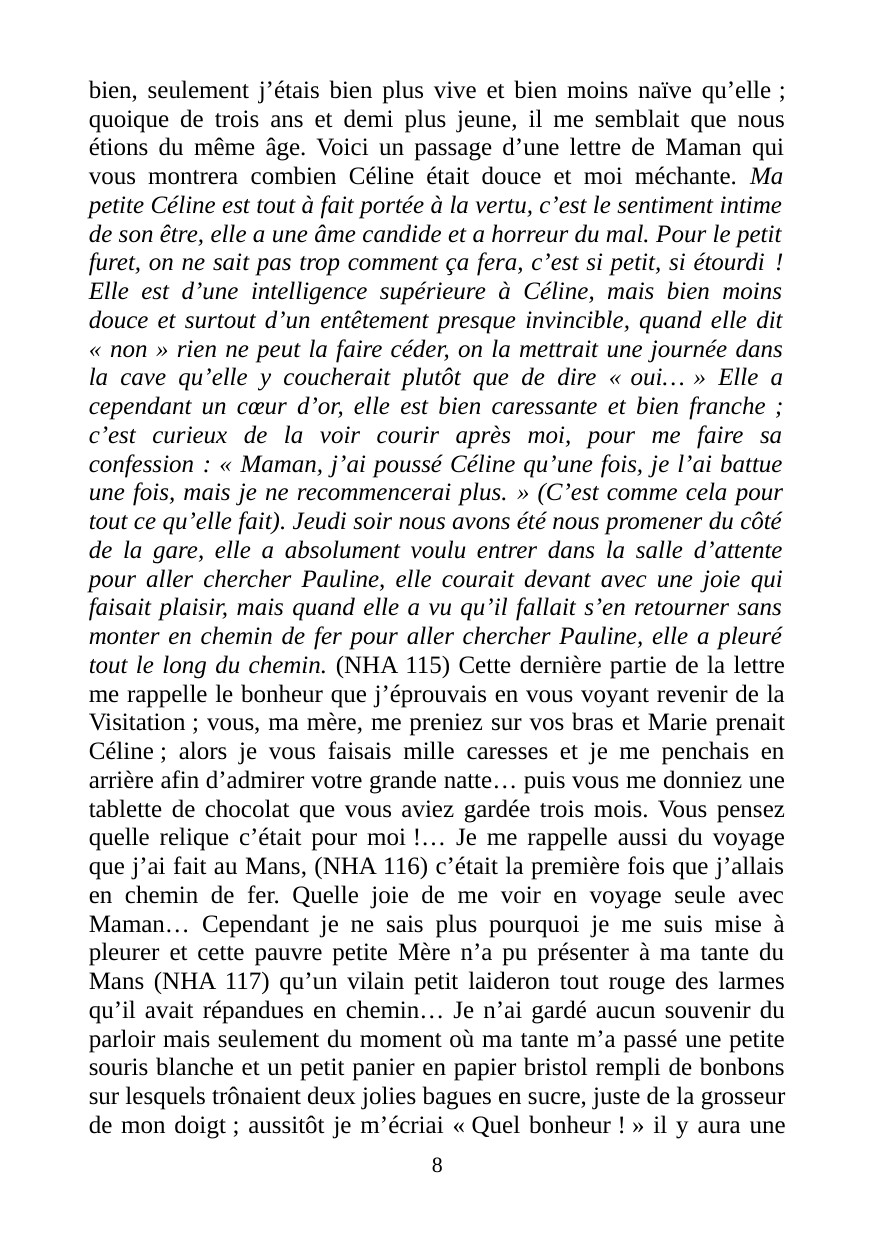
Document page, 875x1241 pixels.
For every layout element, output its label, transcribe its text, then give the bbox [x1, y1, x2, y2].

text bien, seulement j’étais bien plus vive et bien moins naïve qu’elle ; quoique de trois ans et demi plus jeune, il me semblait que nous étions du même âge. Voici un passage d’une lettre de Maman qui vous montrera combien Céline était douce et moi méchante. Ma petite Céline est tout à fait portée à la vertu, c’est le sentiment intime de son être, elle a une âme candide et a horreur du mal. Pour le petit furet, on ne sait pas trop comment ça fera, c’est si petit, si étourdi ! Elle est d’une intelligence supérieure à Céline, mais bien moins douce et surtout d’un entêtement presque invincible, quand elle dit « non » rien ne peut la faire céder, on la mettrait une journée dans la cave qu’elle y coucherait plutôt que de dire « oui… » Elle a cependant un cœur d’or, elle est bien caressante et bien franche ; c’est curieux de la voir courir après moi, pour me faire sa confession : « Maman, j’ai poussé Céline qu’une fois, je l’ai battue une fois, mais je ne recommencerai plus. » (C’est comme cela pour tout ce qu’elle fait). Jeudi soir nous avons été nous promener du côté de la gare, elle a absolument voulu entrer dans la salle d’attente pour aller chercher Pauline, elle courait devant avec une joie qui faisait plaisir, mais quand elle a vu qu’il fallait s’en retourner sans monter en chemin de fer pour aller chercher Pauline, elle a pleuré tout le long du chemin. (NHA 115) Cette dernière partie de la lettre me rappelle le bonheur que j’éprouvais en vous voyant revenir de la Visitation ; vous, ma mère, me preniez sur vos bras et Marie prenait Céline ; alors je vous faisais mille caresses et je me penchais en arrière afin d’admirer votre grande natte… puis vous me donniez une tablette de chocolat que vous aviez gardée trois mois. Vous pensez quelle relique c’était pour moi !… Je me rappelle aussi du voyage que j’ai fait au Mans, (NHA 116) c’était la première fois que j’allais en chemin de fer. Quelle joie de me voir en voyage seule avec Maman… Cependant je ne sais plus pourquoi je me suis mise à pleurer et cette pauvre petite Mère n’a pu présenter à ma tante du Mans (NHA 117) qu’un vilain petit laideron tout rouge des larmes qu’il avait répandues en chemin… Je n’ai gardé aucun souvenir du parloir mais seulement du moment où ma tante m’a passé une petite souris blanche et un petit panier en papier bristol rempli de bonbons sur lesquels trônaient deux jolies bagues en sucre, juste de la grosseur de mon doigt ; aussitôt je m’écriai « Quel bonheur ! » il y aura une [88, 75, 786, 1139]
